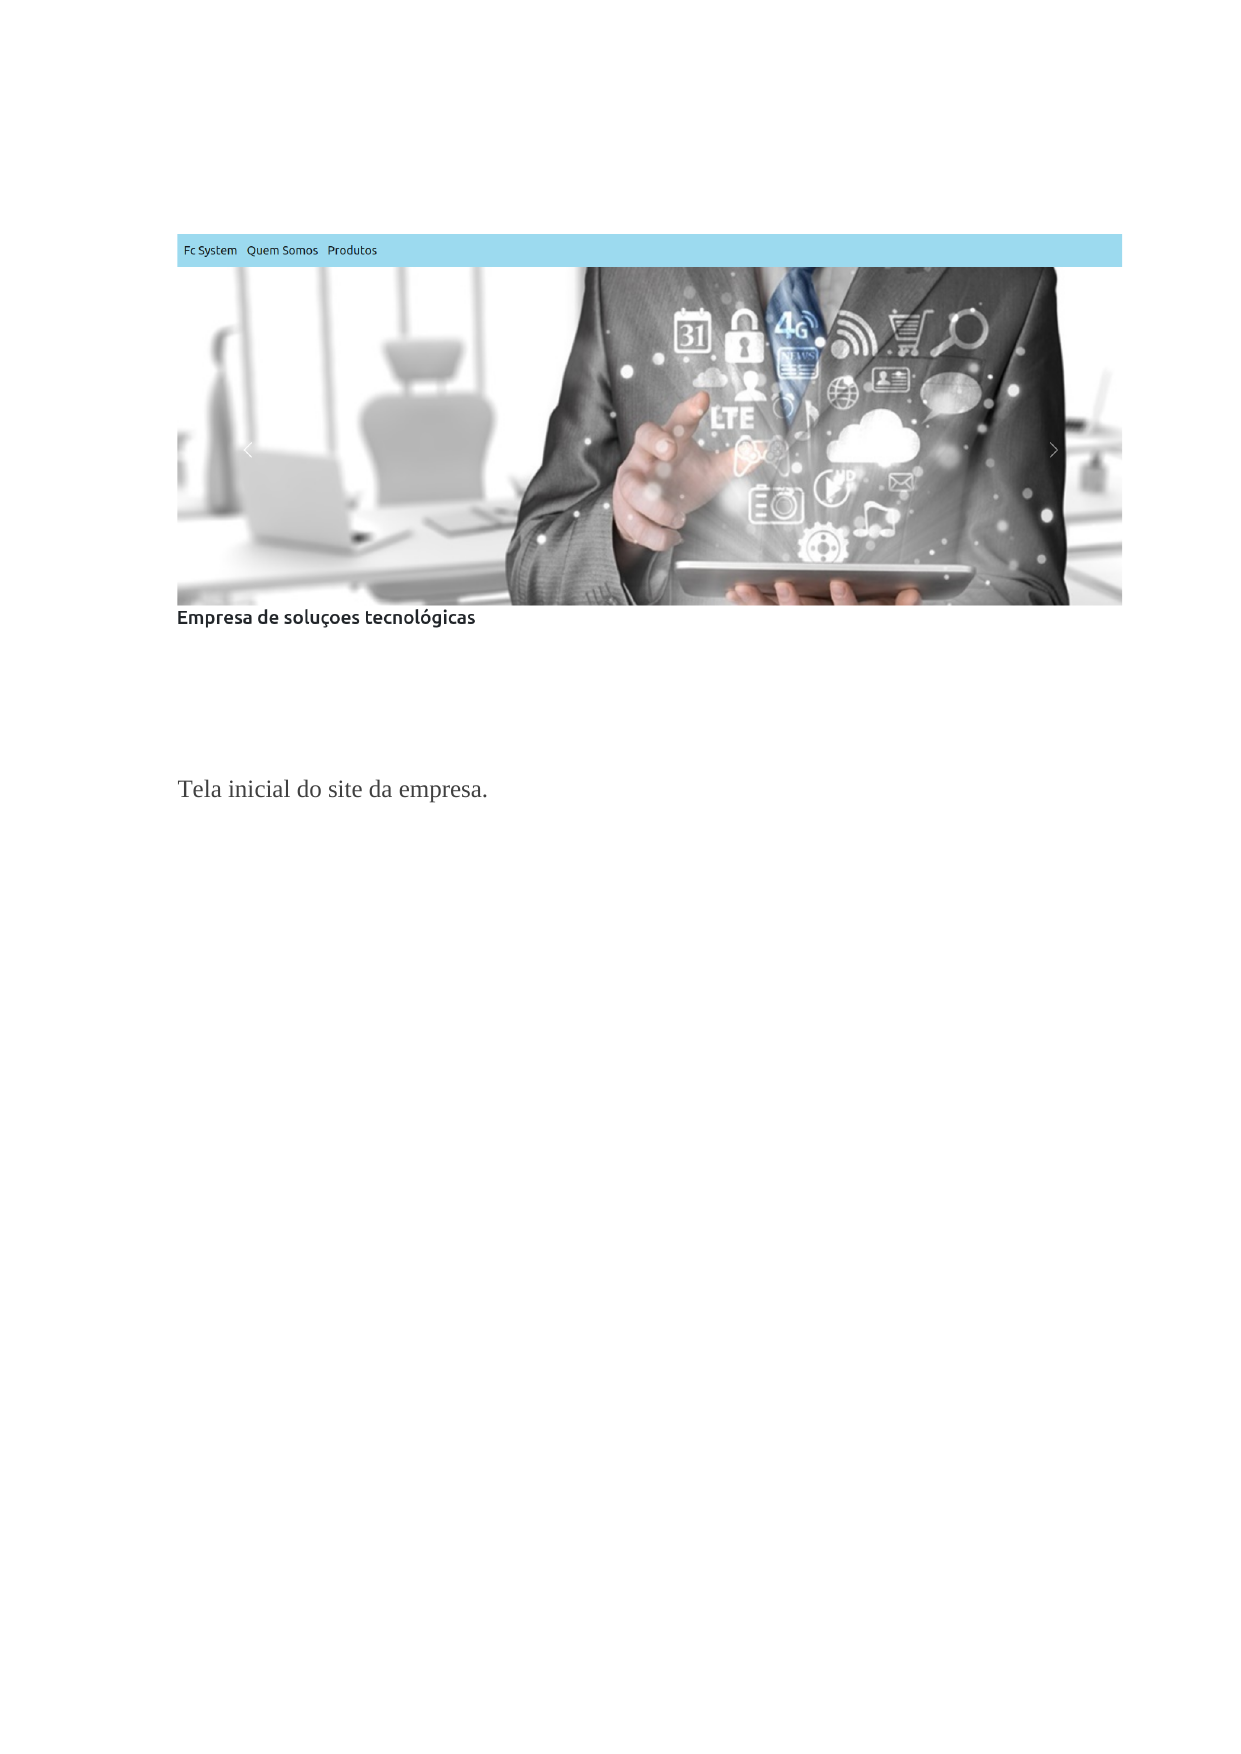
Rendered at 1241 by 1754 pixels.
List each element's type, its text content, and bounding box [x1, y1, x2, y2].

picture [177, 234, 1123, 689]
text Tela inicial do site da empresa. [177, 774, 1122, 803]
